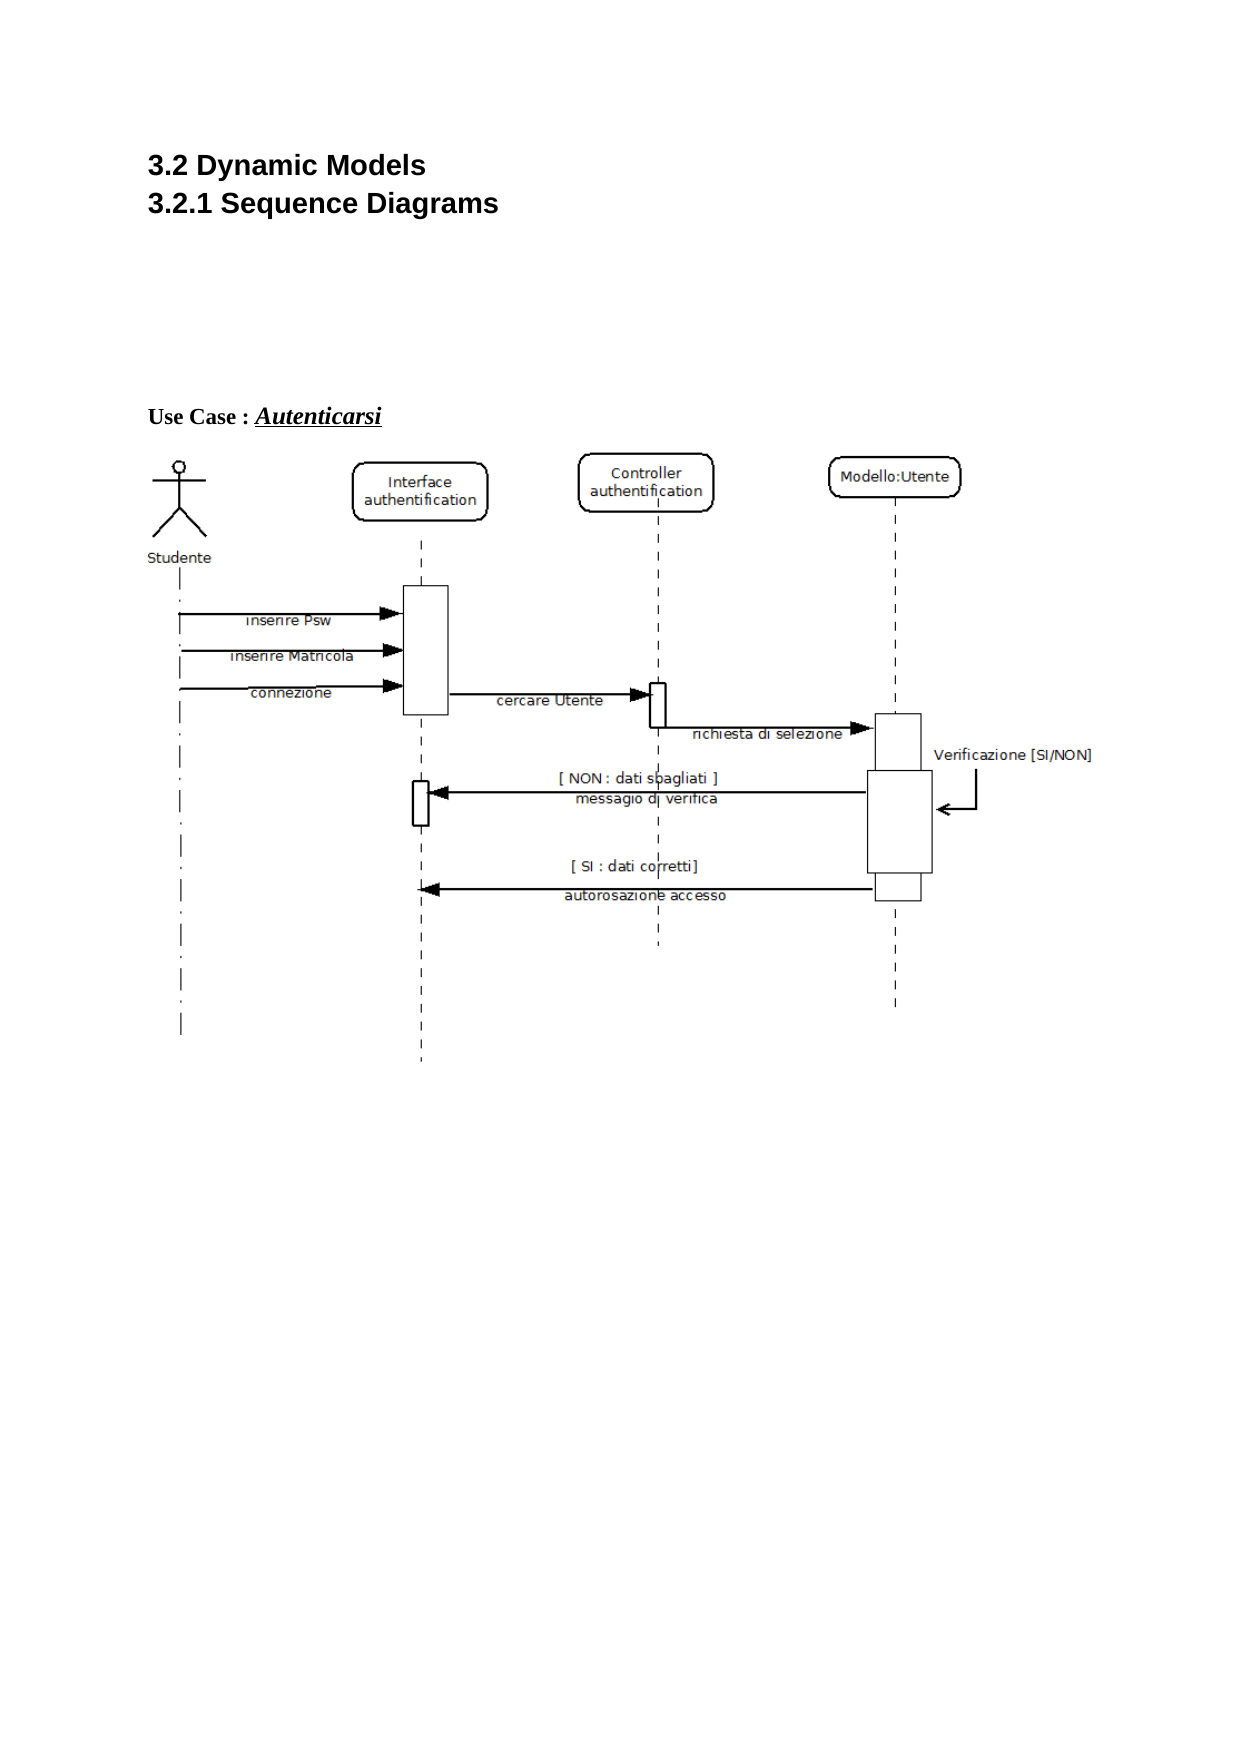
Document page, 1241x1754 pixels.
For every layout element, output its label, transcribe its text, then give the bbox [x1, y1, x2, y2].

subtitle 3.2.1 Sequence Diagrams [148, 186, 1093, 219]
subtitle 3.2 Dynamic Models [148, 148, 1093, 181]
text Use Case : Autenticarsi [148, 401, 1093, 430]
